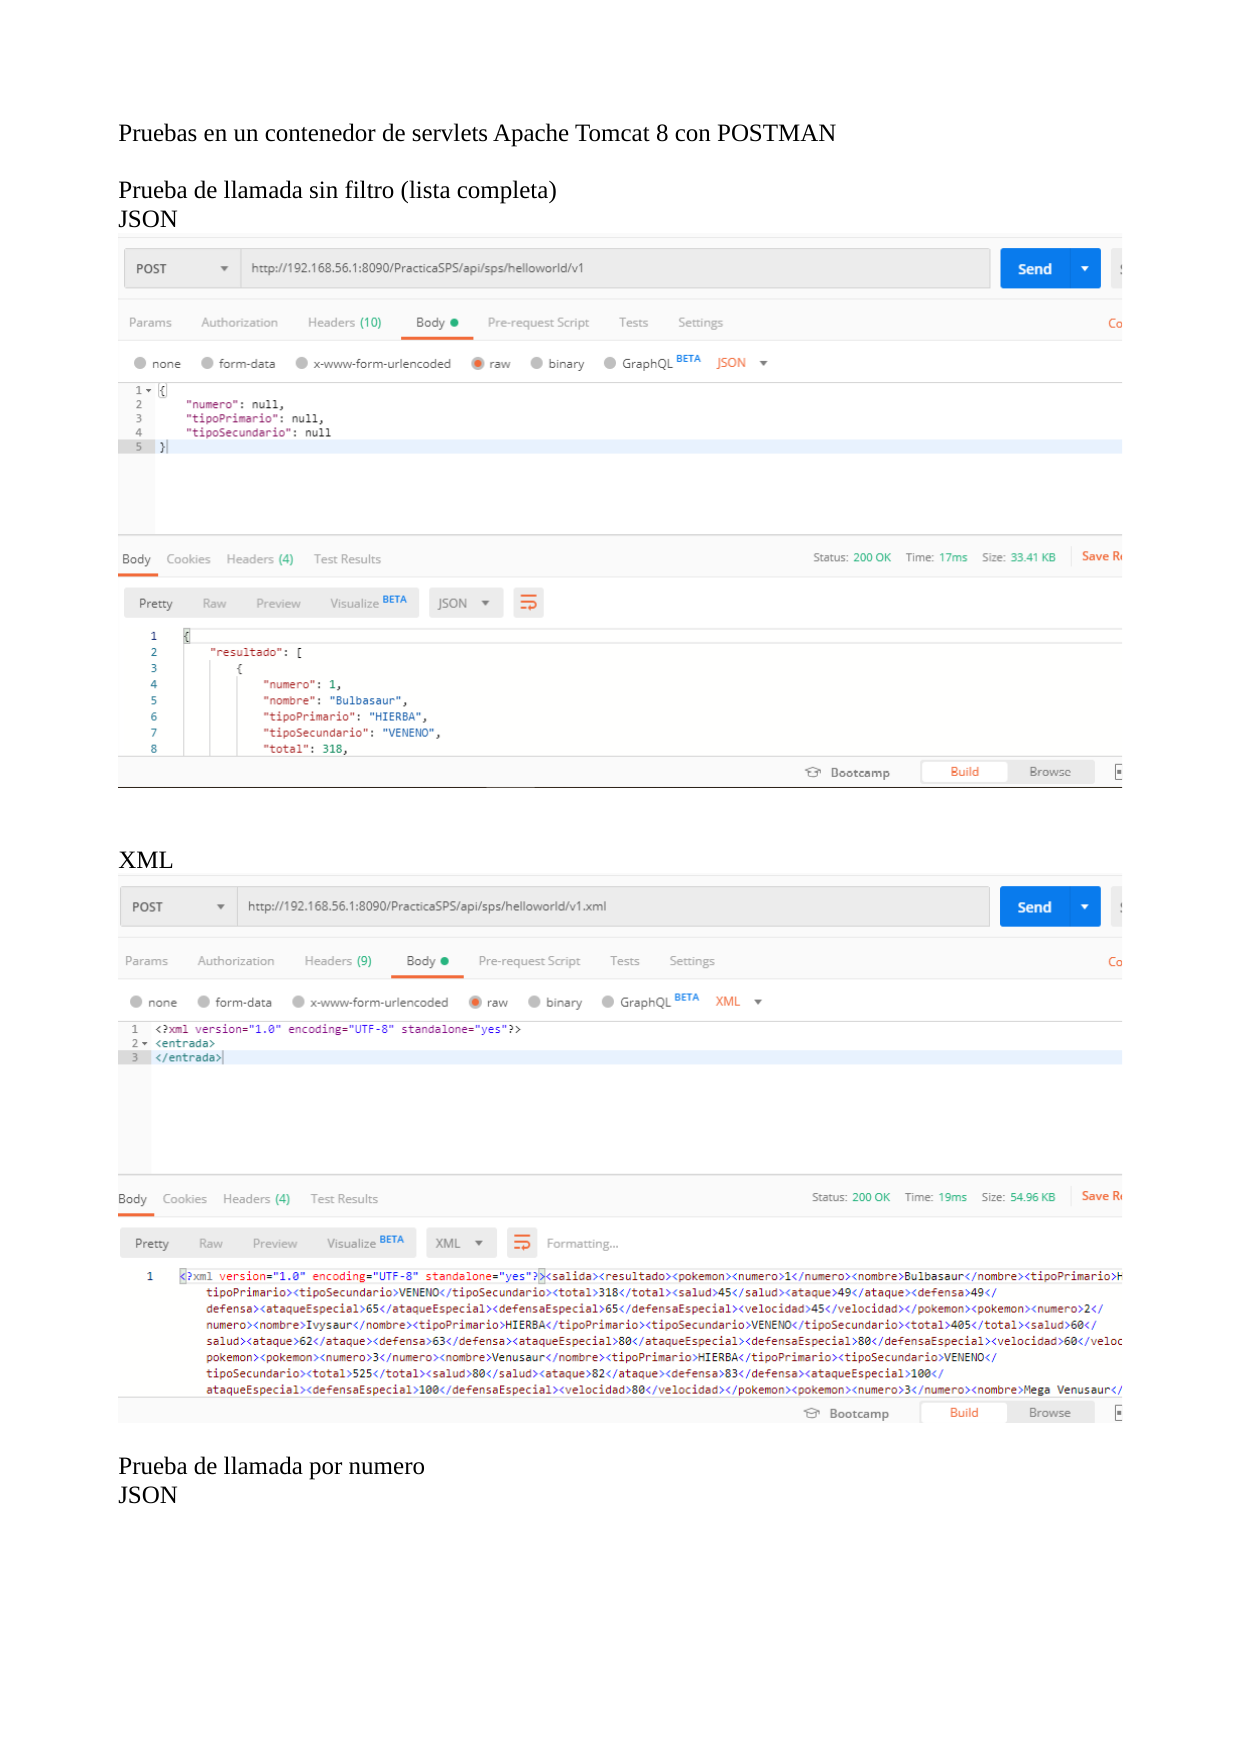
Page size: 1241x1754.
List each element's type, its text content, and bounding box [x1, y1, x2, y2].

text XML [118, 845, 1122, 873]
text JSON [118, 1480, 1122, 1509]
text Prueba de llamada por numero [118, 1451, 1122, 1480]
text Prueba de llamada sin filtro (lista completa) [118, 176, 1122, 204]
text JSON [118, 204, 1122, 233]
text Pruebas en un contenedor de servlets Apache Tomcat 8 con POSTMAN [118, 118, 1122, 147]
